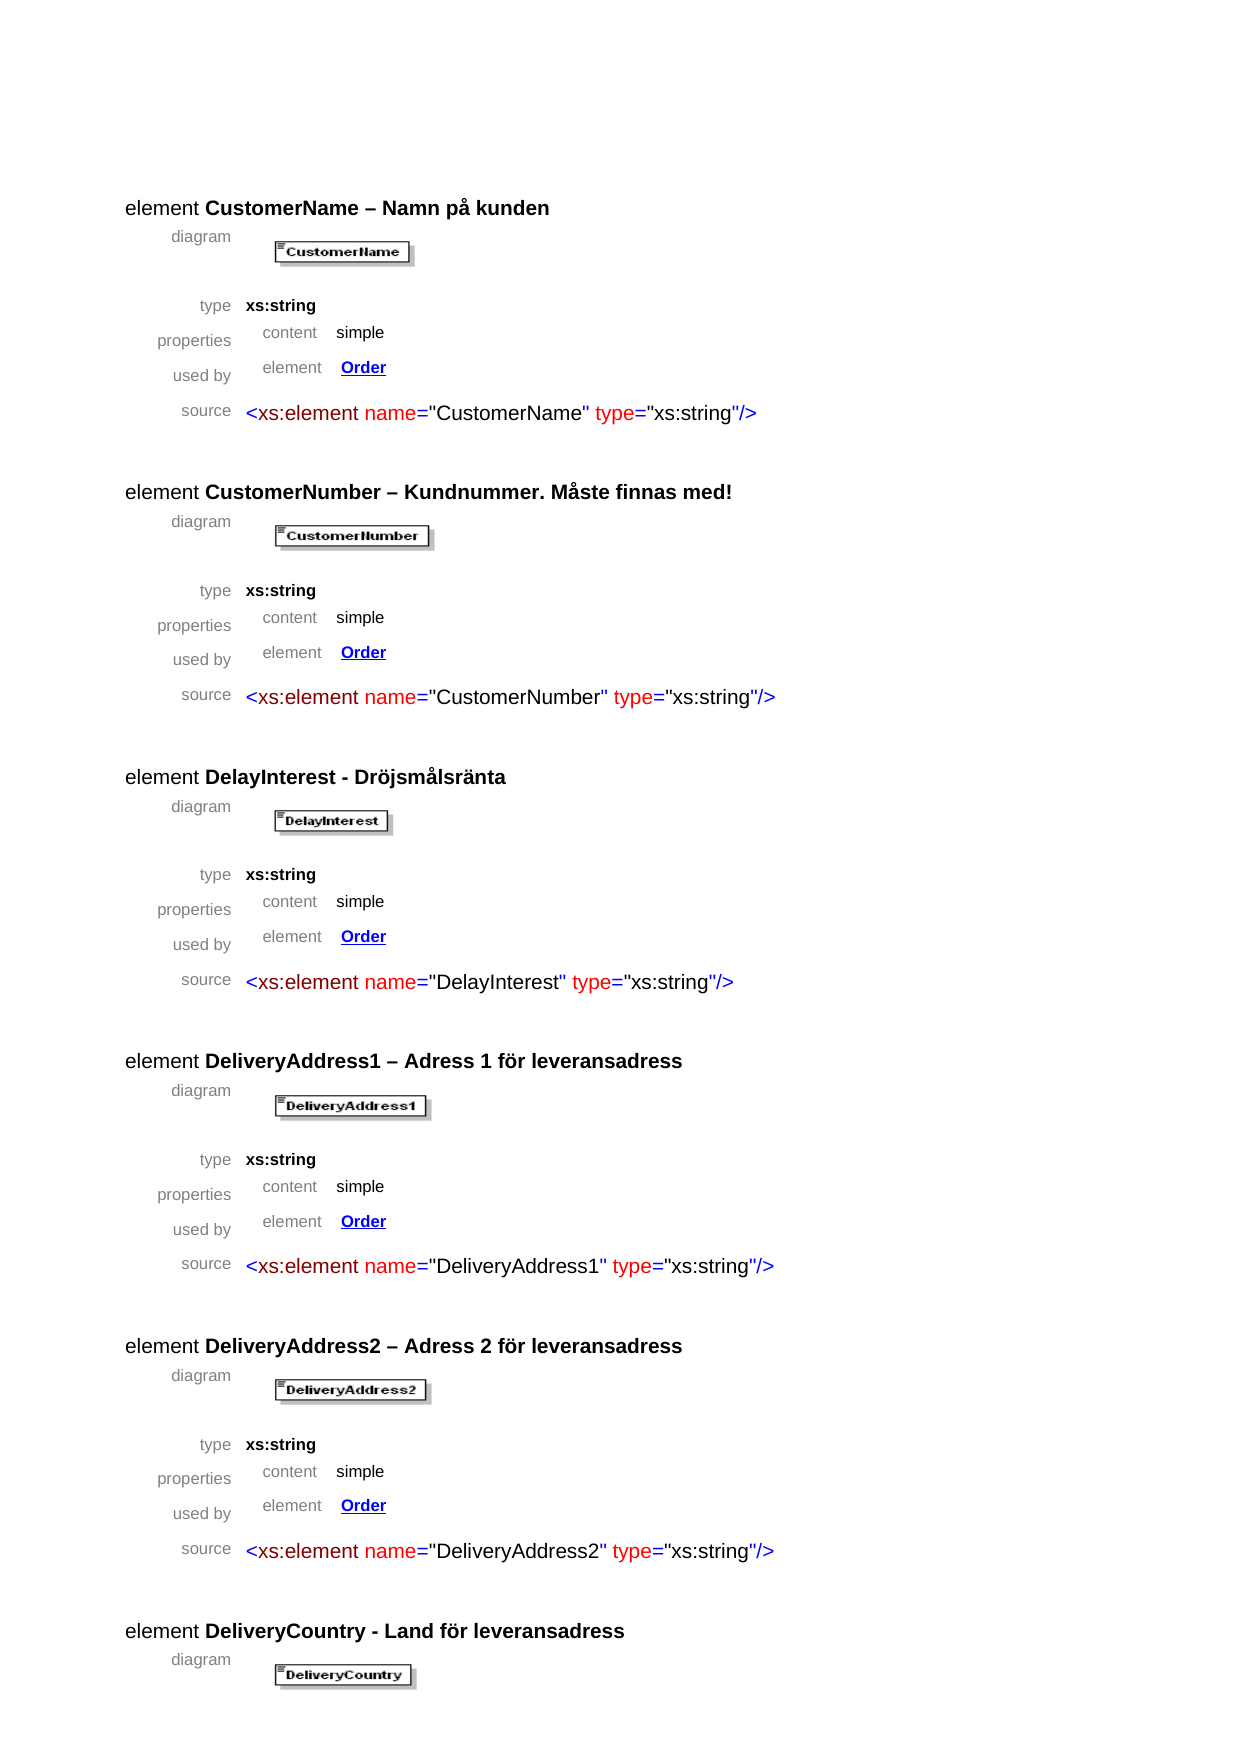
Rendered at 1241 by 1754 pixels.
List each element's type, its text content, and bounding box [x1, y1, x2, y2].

table_cell [238, 1461, 1143, 1496]
table_cell properties [118, 892, 238, 927]
table_cell properties [118, 1461, 238, 1496]
table_cell xs:string [238, 288, 1143, 323]
table_cell xs:string [238, 1142, 1143, 1177]
table_cell [238, 643, 1143, 677]
table_cell source [118, 393, 238, 432]
table_cell [238, 358, 1143, 393]
table_header simple [329, 1177, 401, 1196]
picture [262, 1090, 445, 1126]
text element CustomerNumber – Kundnummer. Måste finnas med! [125, 480, 1115, 504]
table_header content [246, 1461, 329, 1481]
table_header simple [329, 323, 401, 342]
text element DelayInterest - Dröjsmålsränta [125, 765, 1115, 789]
table_cell type [118, 288, 238, 323]
table_cell source [118, 1531, 238, 1571]
table_header element [246, 358, 333, 377]
table_cell [238, 1212, 1143, 1246]
table_header content [246, 1177, 329, 1196]
text element CustomerName – Namn på kunden [125, 196, 1115, 219]
table_header diagram [118, 789, 238, 857]
table_cell used by [118, 358, 238, 393]
table_header element [246, 927, 333, 946]
table_cell [238, 1177, 1143, 1212]
table_cell used by [118, 643, 238, 677]
picture [262, 1374, 445, 1410]
table_header diagram [118, 1073, 238, 1142]
picture [262, 236, 428, 272]
table_cell [238, 323, 1143, 358]
table_cell type [118, 1142, 238, 1177]
table_cell <xs:element name="DeliveryAddress2" type="xs:string"/> [238, 1531, 1143, 1571]
table_header content [246, 323, 329, 342]
table_cell type [118, 573, 238, 608]
table_header [238, 504, 1143, 573]
table_header [238, 1073, 1143, 1142]
table_cell [238, 608, 1143, 642]
table_cell source [118, 962, 238, 1001]
table_cell source [118, 677, 238, 717]
table_header element [246, 643, 333, 662]
table_header content [246, 608, 329, 627]
table_header simple [329, 892, 401, 911]
table_cell source [118, 1246, 238, 1286]
table_cell used by [118, 927, 238, 962]
table_cell type [118, 858, 238, 892]
table_cell <xs:element name="DelayInterest" type="xs:string"/> [238, 962, 1143, 1001]
text element DeliveryAddress1 – Adress 1 för leveransadress [125, 1049, 1115, 1073]
table_header Order [334, 358, 403, 377]
table_cell type [118, 1427, 238, 1461]
picture [262, 805, 406, 841]
table_cell <xs:element name="CustomerName" type="xs:string"/> [238, 393, 1143, 432]
table_header [238, 220, 1143, 288]
table_header simple [329, 608, 401, 627]
table_header Order [334, 927, 403, 946]
table_cell xs:string [238, 858, 1143, 892]
table_cell xs:string [238, 1427, 1143, 1461]
table_header [238, 1643, 1143, 1711]
picture [262, 1659, 429, 1695]
table_cell used by [118, 1496, 238, 1531]
table_cell xs:string [238, 573, 1143, 608]
table_header diagram [118, 1358, 238, 1427]
table_cell properties [118, 1177, 238, 1212]
picture [262, 521, 448, 556]
table_cell [238, 1496, 1143, 1531]
table_cell <xs:element name="CustomerNumber" type="xs:string"/> [238, 677, 1143, 717]
text element DeliveryAddress2 – Adress 2 för leveransadress [125, 1334, 1115, 1358]
table_header content [246, 892, 329, 911]
table_header Order [334, 1212, 403, 1231]
table_cell [238, 892, 1143, 927]
table_cell properties [118, 608, 238, 642]
table_header diagram [118, 504, 238, 573]
table_header diagram [118, 1643, 238, 1711]
table_cell <xs:element name="DeliveryAddress1" type="xs:string"/> [238, 1246, 1143, 1286]
table_cell used by [118, 1212, 238, 1246]
table_cell [238, 927, 1143, 962]
table_header Order [334, 643, 403, 662]
table_header [238, 789, 1143, 857]
table_header element [246, 1496, 333, 1515]
table_header Order [334, 1496, 403, 1515]
table_cell properties [118, 323, 238, 358]
table_header element [246, 1212, 333, 1231]
text element DeliveryCountry - Land för leveransadress [125, 1618, 1115, 1642]
table_header diagram [118, 220, 238, 288]
table_header simple [329, 1461, 401, 1481]
table_header [238, 1358, 1143, 1427]
